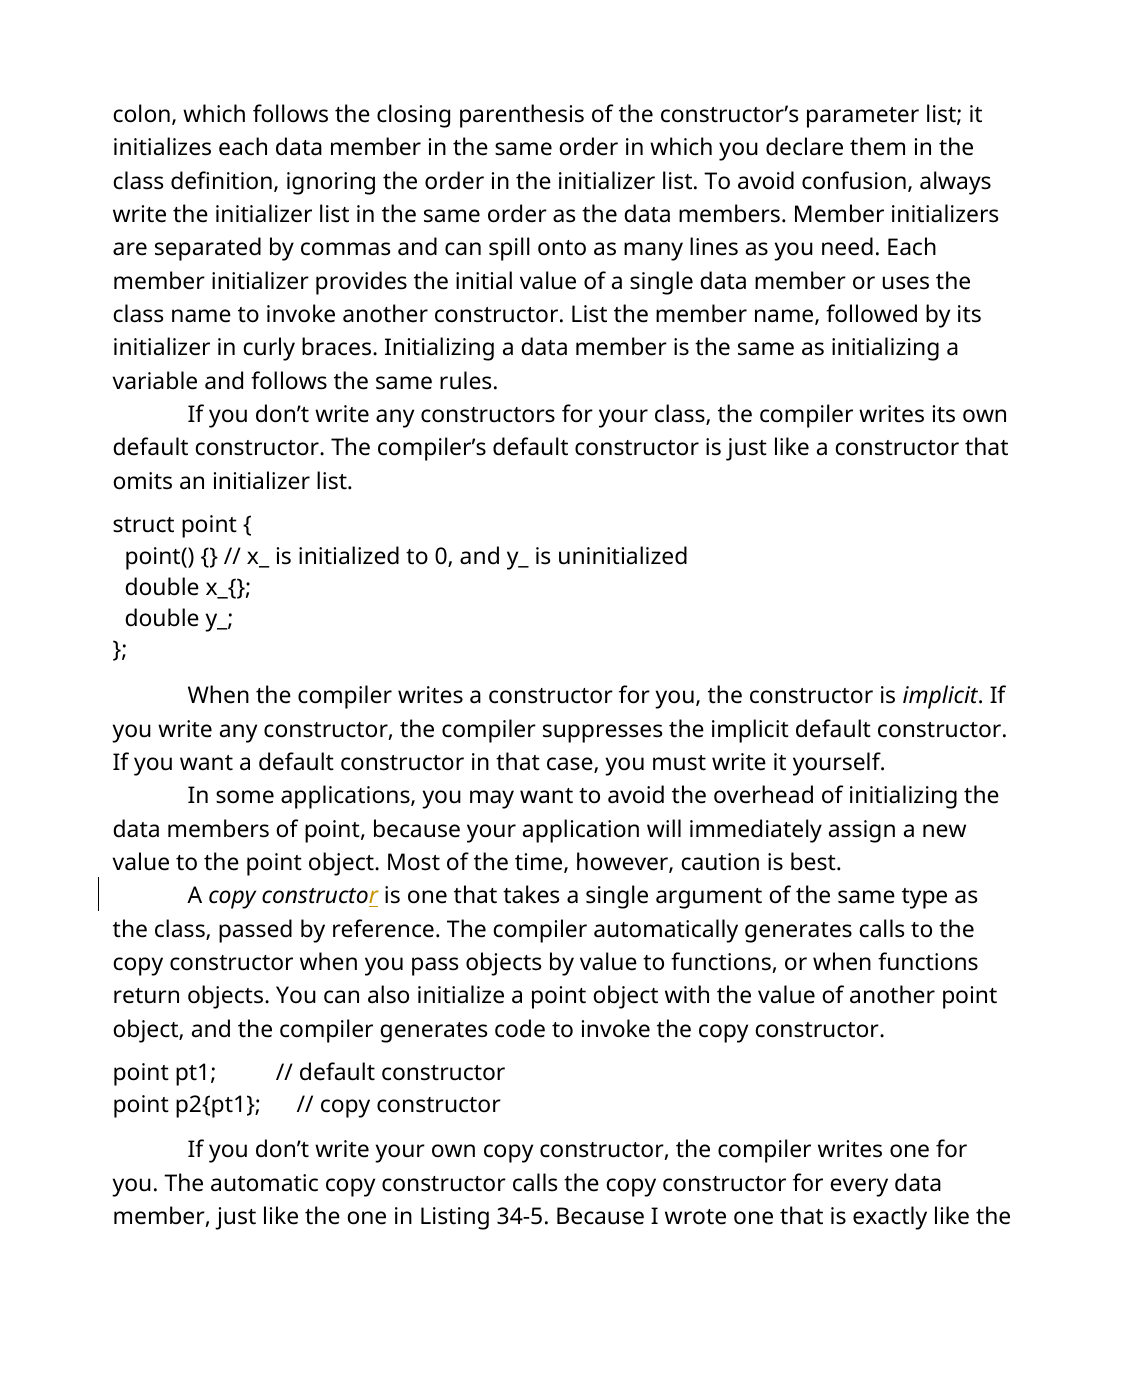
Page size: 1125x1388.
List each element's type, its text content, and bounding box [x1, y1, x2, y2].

text When the compiler writes a constructor for you, the constructor is implicit. If you write any constructor, the compiler suppresses the implicit default constructor. If you want a default constructor in that case, you must write it yourself. [112, 677, 1012, 777]
text point p2{pt1}; // copy constructor [112, 1088, 1012, 1119]
text A copy constructor is one that takes a single argument of the same type as the class, passed by reference. The compiler automatically generates calls to the copy constructor when you pass objects by value to functions, or when functions return objects. You can also initialize a point object with the value of another point object, and the compiler generates code to invoke the copy constructor. [112, 877, 1012, 1044]
text struct point { [112, 508, 1012, 540]
text }; [112, 633, 1012, 665]
text double x_{}; [112, 571, 1012, 602]
text If you don’t write your own copy constructor, the compiler writes one for you. The automatic copy constructor calls the copy constructor for every data member, just like the one in Listing 34-5. Because I wrote one that is exactly like the [112, 1131, 1012, 1231]
text If you don’t write any constructors for your class, the compiler writes its own default constructor. The compiler’s default constructor is just like a constructor that omits an initializer list. [112, 396, 1012, 496]
text point() {} // x_ is initialized to 0, and y_ is uninitialized [112, 540, 1012, 571]
text double y_; [112, 602, 1012, 633]
text point pt1; // default constructor [112, 1056, 1012, 1088]
text colon, which follows the closing parenthesis of the constructor’s parameter list; it initializes each data member in the same order in which you declare them in the class definition, ignoring the order in the initializer list. To avoid confusion, always write the initializer list in the same order as the data members. Member initializers are separated by commas and can spill onto as many lines as you need. Each member initializer provides the initial value of a single data member or uses the class name to invoke another constructor. List the member name, followed by its initializer in curly braces. Initializing a data member is the same as initializing a variable and follows the same rules. [112, 96, 1012, 396]
text In some applications, you may want to avoid the overhead of initializing the data members of point, because your application will immediately assign a new value to the point object. Most of the time, however, caution is best. [112, 777, 1012, 877]
